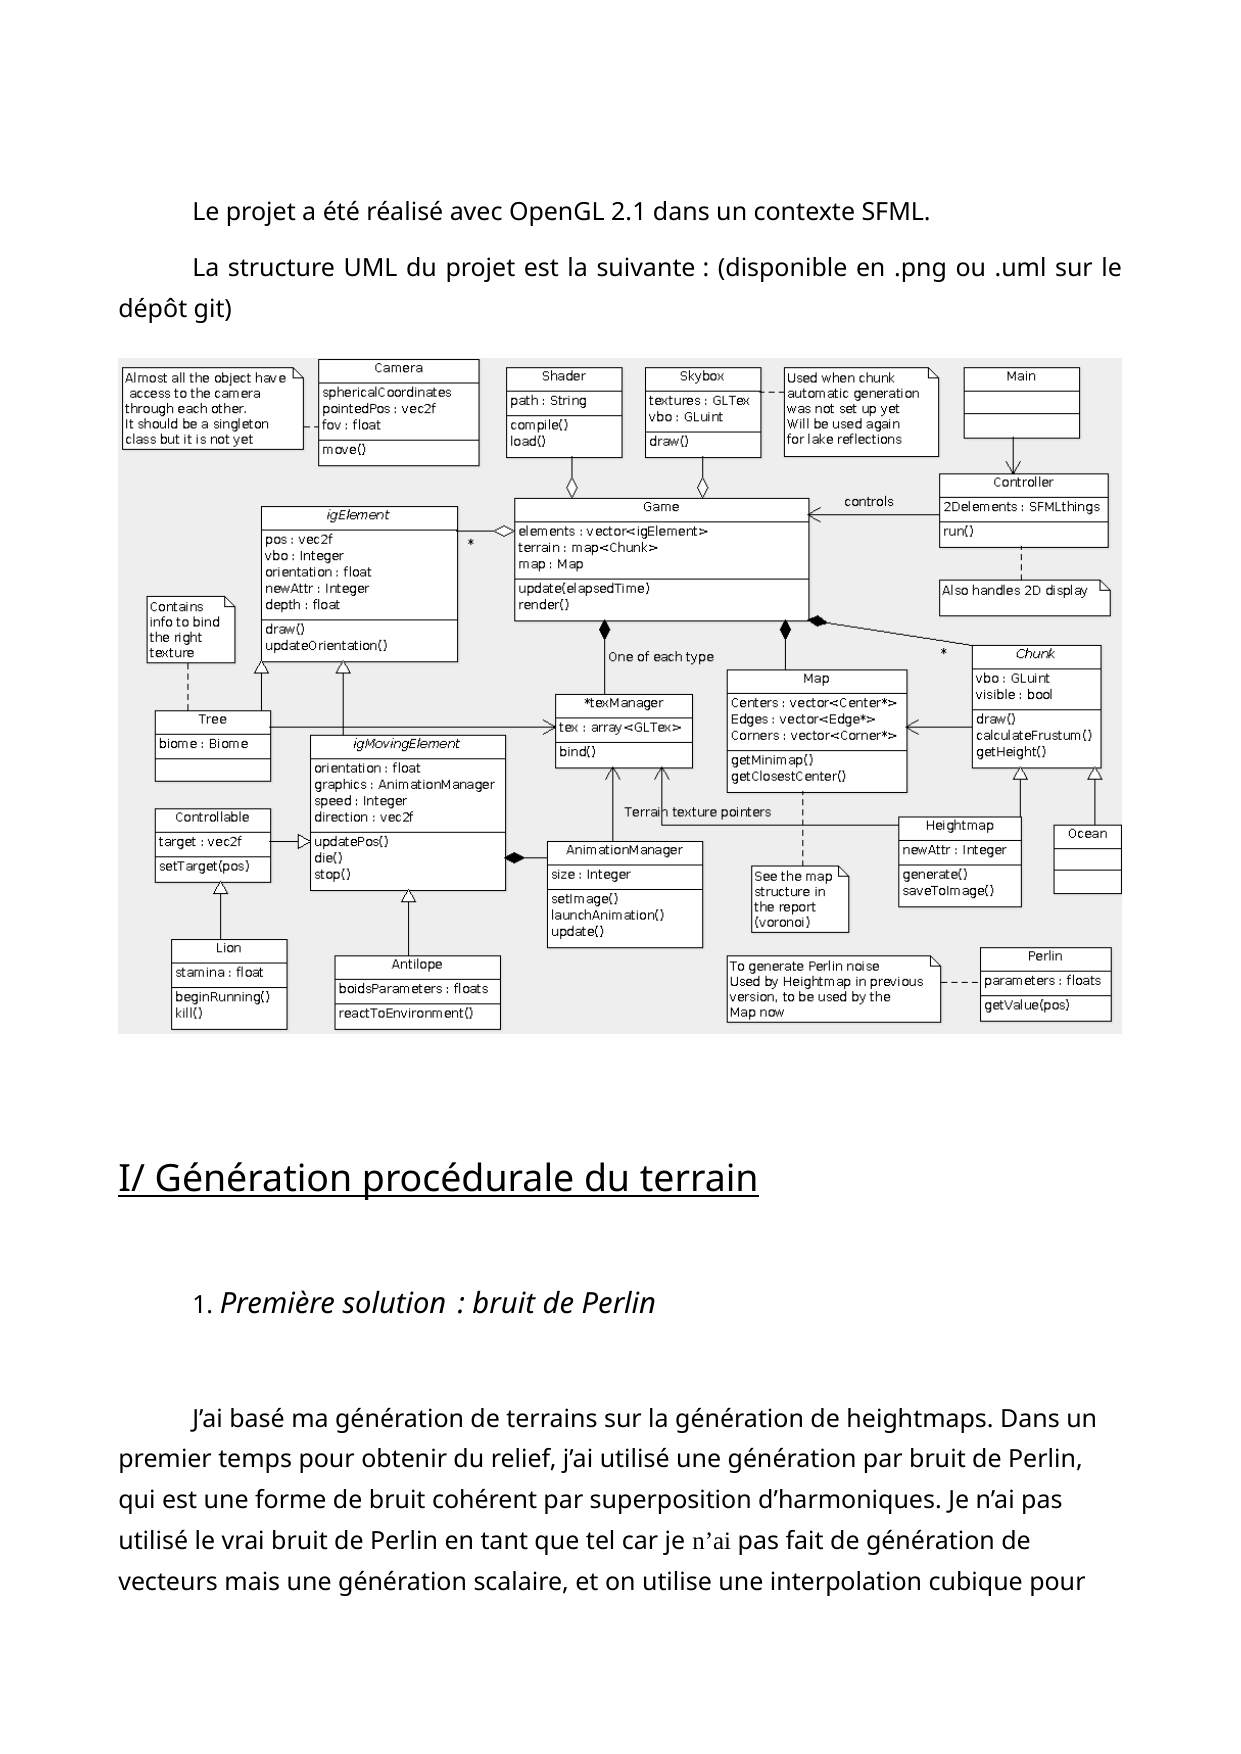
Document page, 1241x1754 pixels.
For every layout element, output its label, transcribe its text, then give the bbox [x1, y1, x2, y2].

text Le projet a été réalisé avec OpenGL 2.1 dans un contexte SFML. [118, 194, 1122, 228]
text 1. Première solution : bruit de Perlin [118, 1283, 1122, 1322]
text La structure UML du projet est la suivante : (disponible en .png ou .uml sur le dépôt git) [118, 249, 1122, 324]
text I/ Génération procédurale du terrain [118, 1151, 1122, 1202]
text J’ai basé ma génération de terrains sur la génération de heightmaps. Dans un premier temps pour obtenir du relief, j’ai utilisé une génération par bruit de Perlin, qui est une forme de bruit cohérent par superposition d’harmoniques. Je n’ai pas utilisé le vrai bruit de Perlin en tant que tel car je n’ai pas fait de génération de vecteurs mais une génération scalaire, et on utilise une interpolation cubique pour [118, 1400, 1122, 1598]
picture [118, 358, 1123, 1034]
